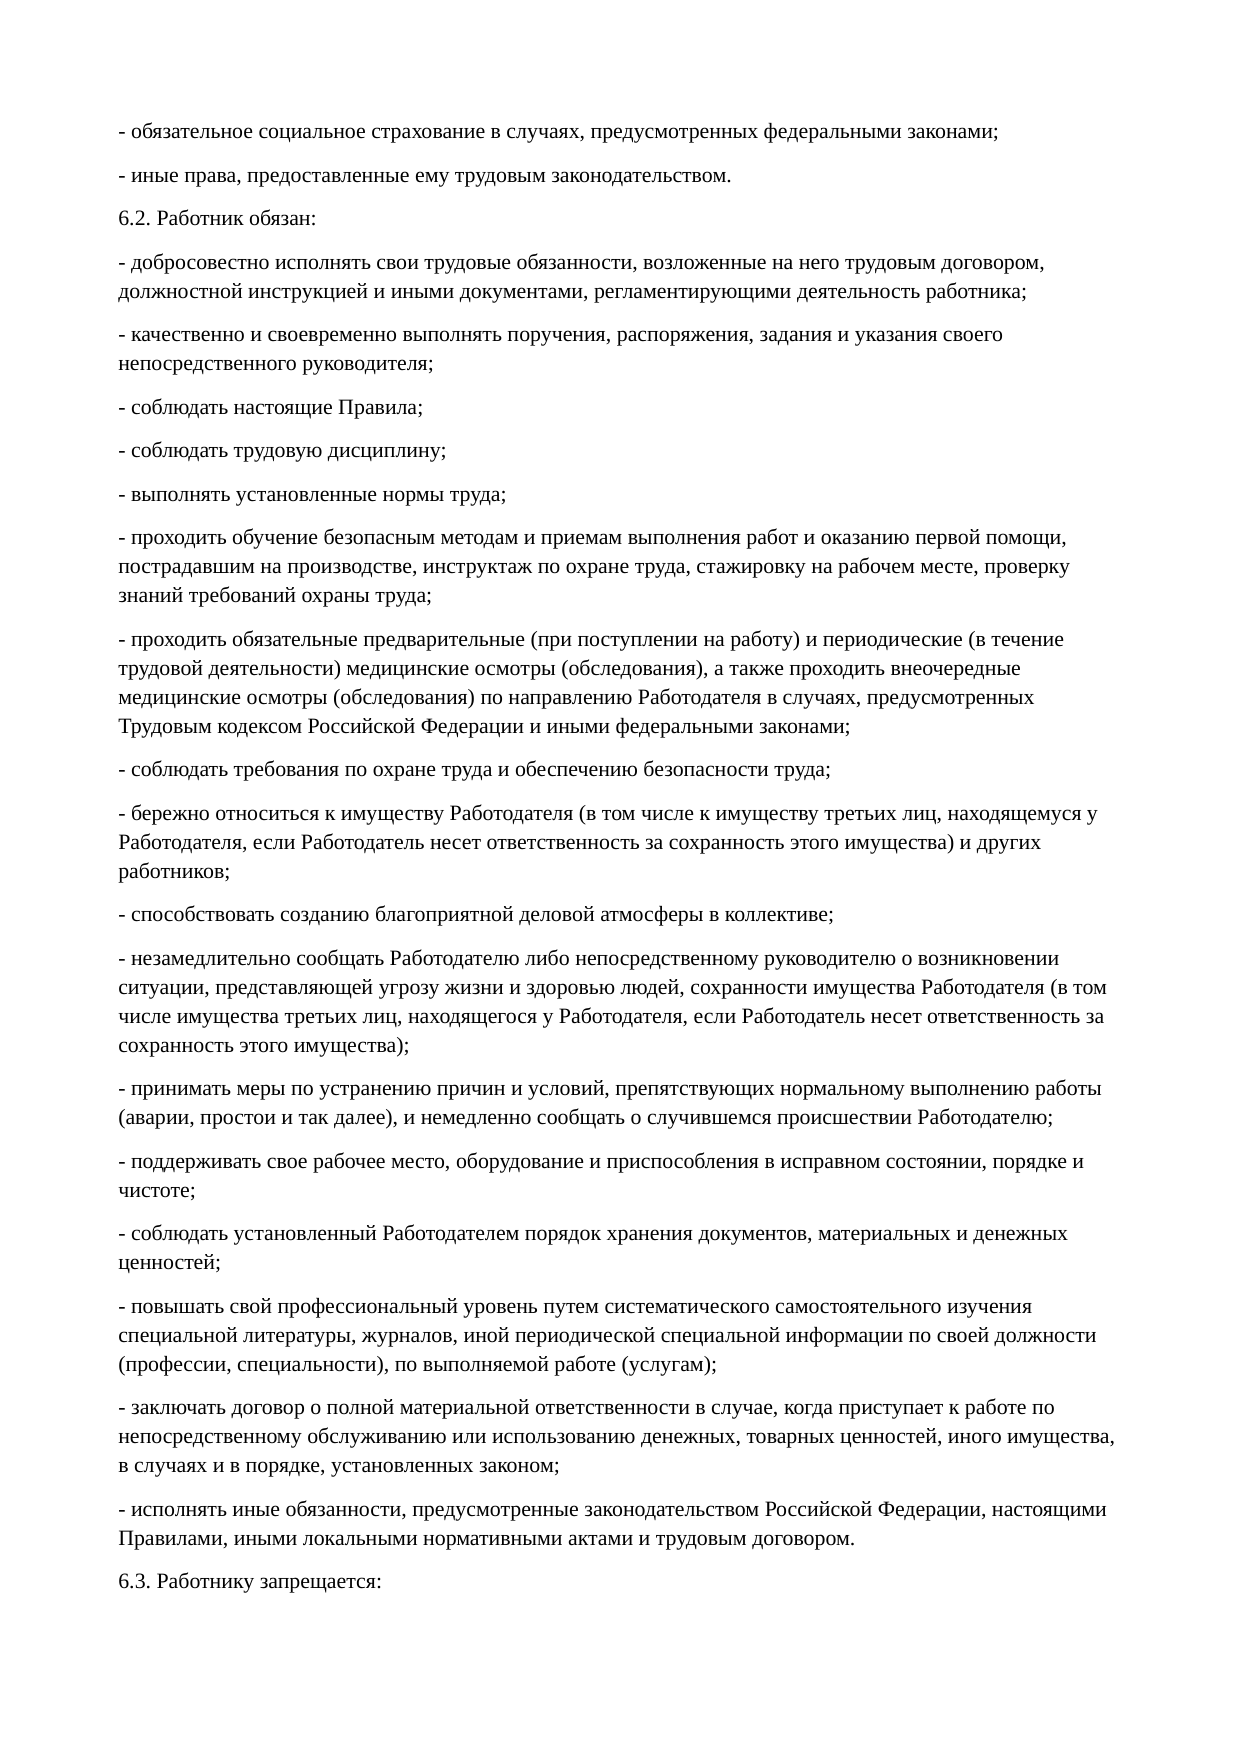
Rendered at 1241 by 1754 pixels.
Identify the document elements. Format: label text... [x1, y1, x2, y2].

text 6.3. Работнику запрещается: [118, 1568, 1122, 1593]
text - бережно относиться к имуществу Работодателя (в том числе к имуществу третьих лиц, находящемуся у Работодателя, если Работодатель несет ответственность за сохранность этого имущества) и других работников; [118, 800, 1122, 883]
text - качественно и своевременно выполнять поручения, распоряжения, задания и указания своего непосредственного руководителя; [118, 321, 1122, 375]
text 6.2. Работник обязан: [118, 205, 1122, 230]
text - обязательное социальное страхование в случаях, предусмотренных федеральными законами; [118, 118, 1122, 143]
text - выполнять установленные нормы труда; [118, 481, 1122, 506]
text - добросовестно исполнять свои трудовые обязанности, возложенные на него трудовым договором, должностной инструкцией и иными документами, регламентирующими деятельность работника; [118, 249, 1122, 303]
text - поддерживать свое рабочее место, оборудование и приспособления в исправном состоянии, порядке и чистоте; [118, 1148, 1122, 1202]
text - способствовать созданию благоприятной деловой атмосферы в коллективе; [118, 901, 1122, 926]
text - незамедлительно сообщать Работодателю либо непосредственному руководителю о возникновении ситуации, представляющей угрозу жизни и здоровью людей, сохранности имущества Работодателя (в том числе имущества третьих лиц, находящегося у Работодателя, если Работодатель несет ответственность за сохранность этого имущества); [118, 945, 1122, 1057]
text - повышать свой профессиональный уровень путем систематического самостоятельного изучения специальной литературы, журналов, иной периодической специальной информации по своей должности (профессии, специальности), по выполняемой работе (услугам); [118, 1293, 1122, 1376]
text - соблюдать настоящие Правила; [118, 394, 1122, 419]
text - исполнять иные обязанности, предусмотренные законодательством Российской Федерации, настоящими Правилами, иными локальными нормативными актами и трудовым договором. [118, 1496, 1122, 1550]
text - иные права, предоставленные ему трудовым законодательством. [118, 162, 1122, 187]
text - проходить обязательные предварительные (при поступлении на работу) и периодические (в течение трудовой деятельности) медицинские осмотры (обследования), а также проходить внеочередные медицинские осмотры (обследования) по направлению Работодателя в случаях, предусмотренных Трудовым кодексом Российской Федерации и иными федеральными законами; [118, 626, 1122, 738]
text - заключать договор о полной материальной ответственности в случае, когда приступает к работе по непосредственному обслуживанию или использованию денежных, товарных ценностей, иного имущества, в случаях и в порядке, установленных законом; [118, 1394, 1122, 1477]
text - соблюдать требования по охране труда и обеспечению безопасности труда; [118, 756, 1122, 781]
text - соблюдать трудовую дисциплину; [118, 437, 1122, 462]
text - принимать меры по устранению причин и условий, препятствующих нормальному выполнению работы (аварии, простои и так далее), и немедленно сообщать о случившемся происшествии Работодателю; [118, 1075, 1122, 1129]
text - проходить обучение безопасным методам и приемам выполнения работ и оказанию первой помощи, пострадавшим на производстве, инструктаж по охране труда, стажировку на рабочем месте, проверку знаний требований охраны труда; [118, 524, 1122, 607]
text - соблюдать установленный Работодателем порядок хранения документов, материальных и денежных ценностей; [118, 1220, 1122, 1274]
